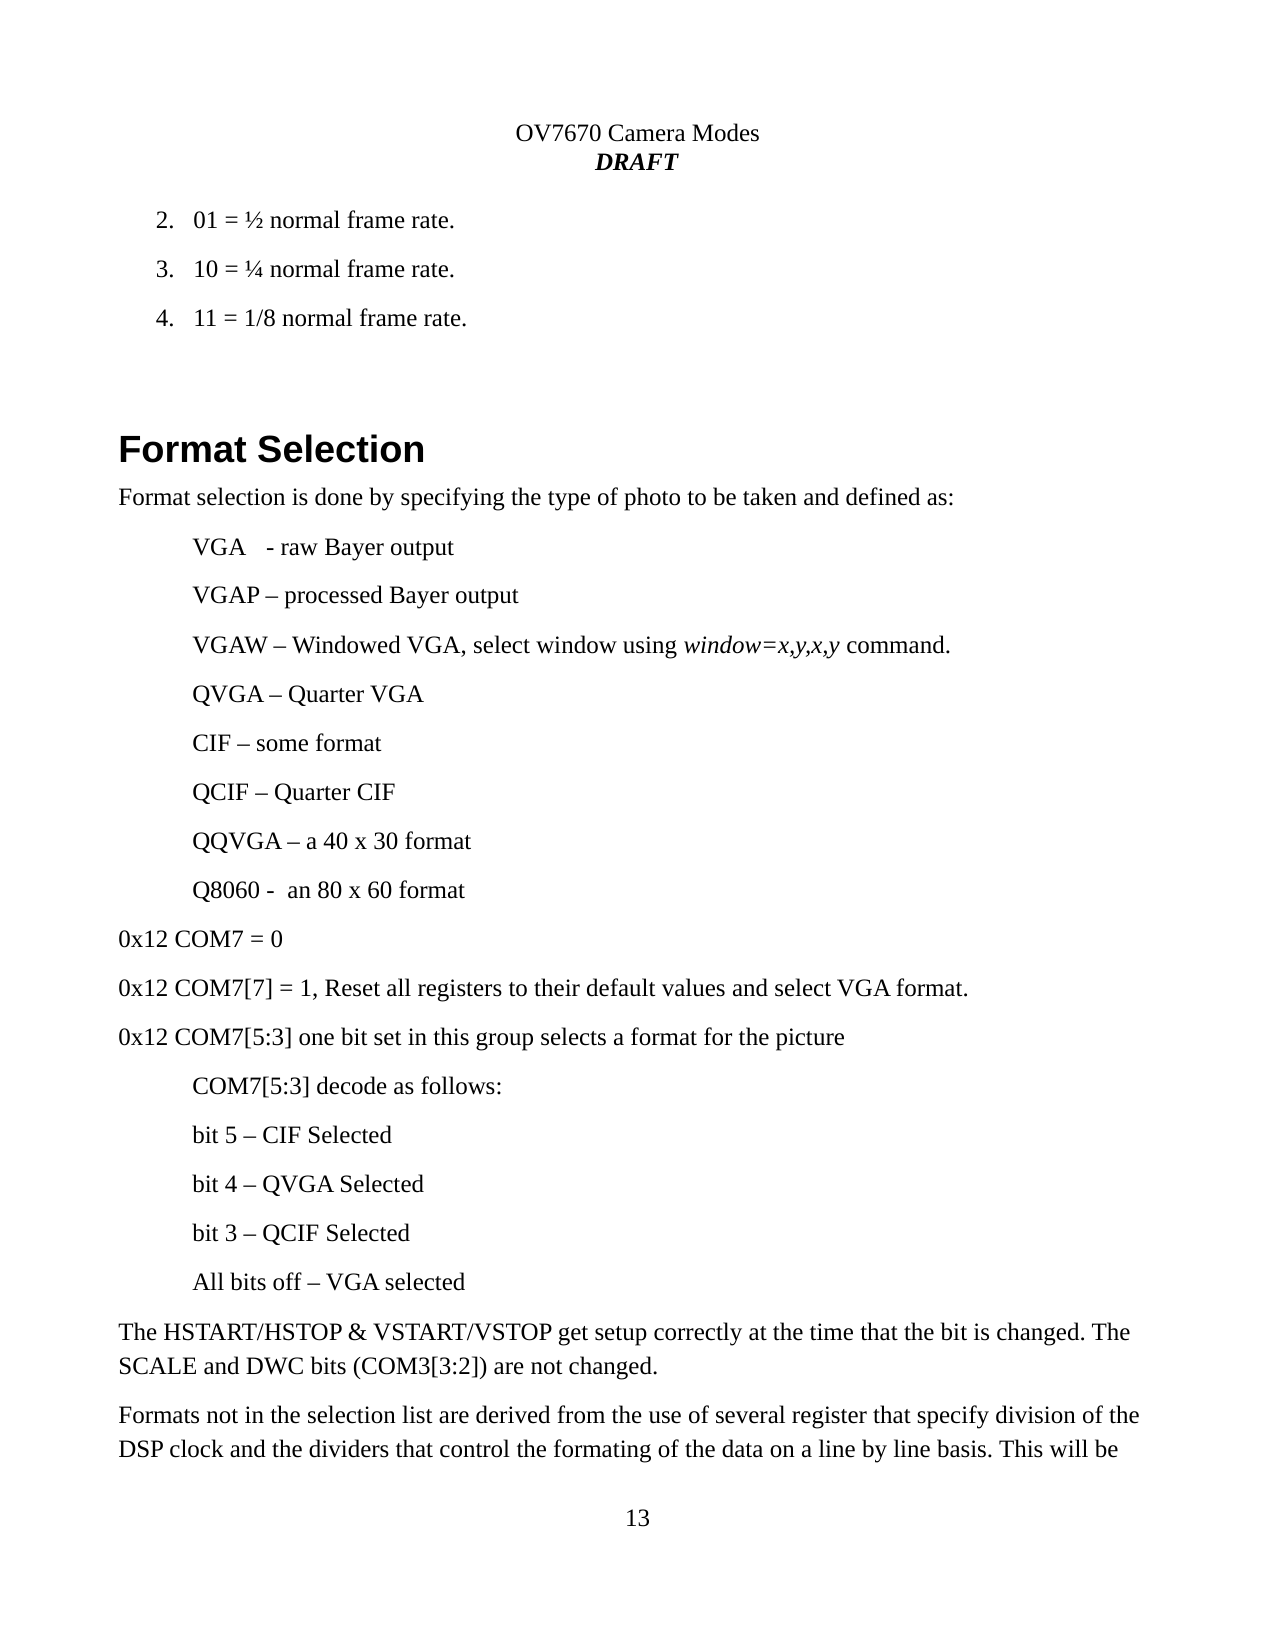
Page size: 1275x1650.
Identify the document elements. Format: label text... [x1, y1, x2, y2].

text QVGA – Quarter VGA [192, 679, 1157, 707]
text CIF – some format [192, 728, 1157, 757]
text Q8060 - an 80 x 60 format [192, 875, 1157, 904]
text bit 3 – QCIF Selected [118, 1218, 1157, 1247]
subtitle Format Selection [118, 426, 1157, 470]
list 11 = 1/8 normal frame rate. [156, 303, 1157, 332]
text VGAP – processed Bayer output [192, 581, 1157, 609]
text VGA - raw Bayer output [192, 532, 1157, 560]
text 0x12 COM7[7] = 1, Reset all registers to their default values and select VGA format. [118, 973, 1157, 1002]
text 0x12 COM7[5:3] one bit set in this group selects a format for the picture [118, 1022, 1157, 1051]
text The HSTART/HSTOP & VSTART/VSTOP get setup correctly at the time that the bit is changed. The SCALE and DWC bits (COM3[3:2]) are not changed. [118, 1317, 1157, 1380]
text Format selection is done by specifying the type of photo to be taken and defined as: [118, 482, 1157, 511]
text VGAW – Windowed VGA, select window using window=x,y,x,y command. [192, 630, 1157, 658]
text All bits off – VGA selected [118, 1267, 1157, 1296]
list 01 = ½ normal frame rate. [156, 205, 1157, 234]
text bit 5 – CIF Selected [118, 1120, 1157, 1149]
text 0x12 COM7 = 0 [118, 924, 1157, 953]
text COM7[5:3] decode as follows: [118, 1071, 510, 1100]
text bit 4 – QVGA Selected [118, 1169, 1157, 1198]
text QQVGA – a 40 x 30 format [192, 826, 1157, 855]
list 10 = ¼ normal frame rate. [156, 254, 1157, 283]
text Formats not in the selection list are derived from the use of several register that specify division of the DSP clock and the dividers that control the formating of the data on a line by line basis. This will be [118, 1400, 1157, 1463]
text QCIF – Quarter CIF [192, 777, 1157, 806]
